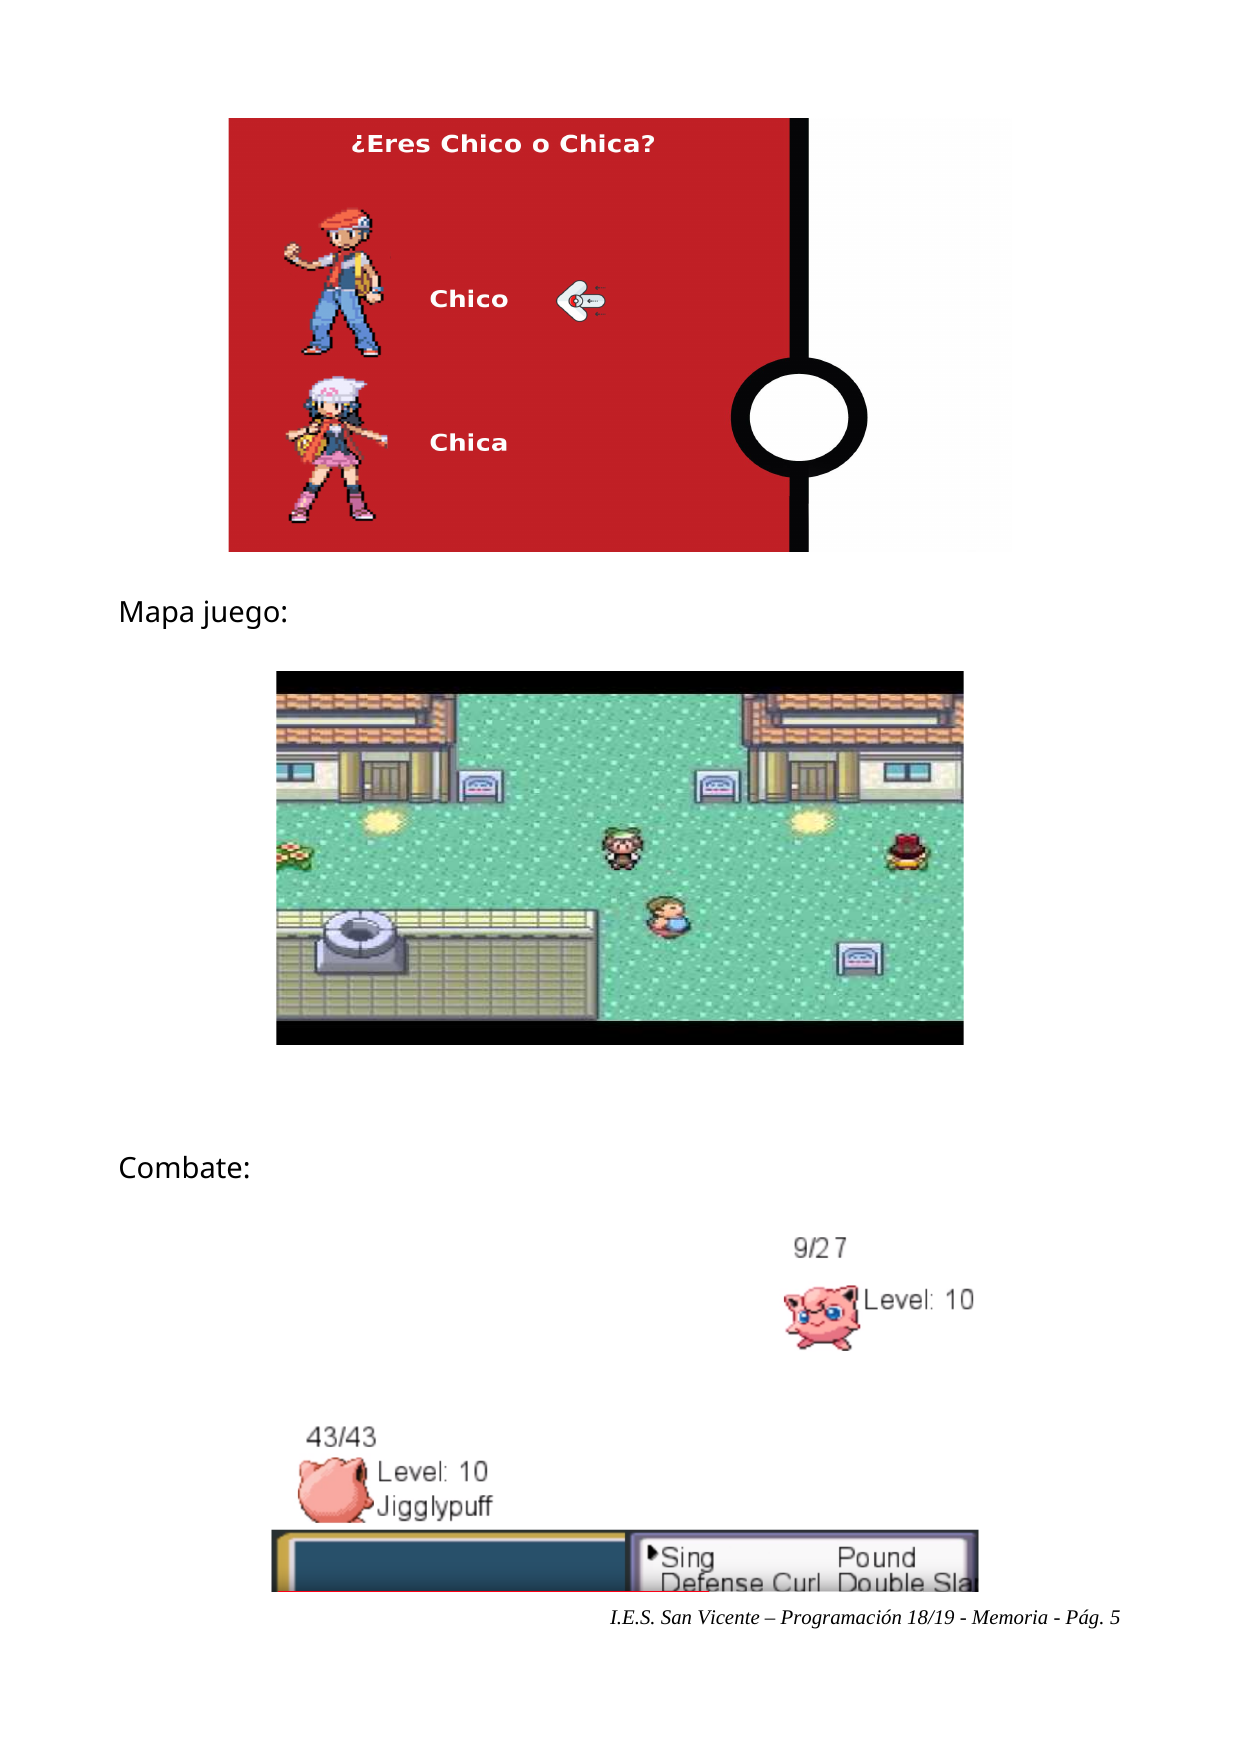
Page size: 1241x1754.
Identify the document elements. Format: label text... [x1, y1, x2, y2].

picture [276, 671, 964, 1045]
picture [228, 118, 1012, 552]
picture [260, 1226, 980, 1592]
text Combate: [118, 1147, 1122, 1187]
text Mapa juego: [118, 592, 1122, 631]
